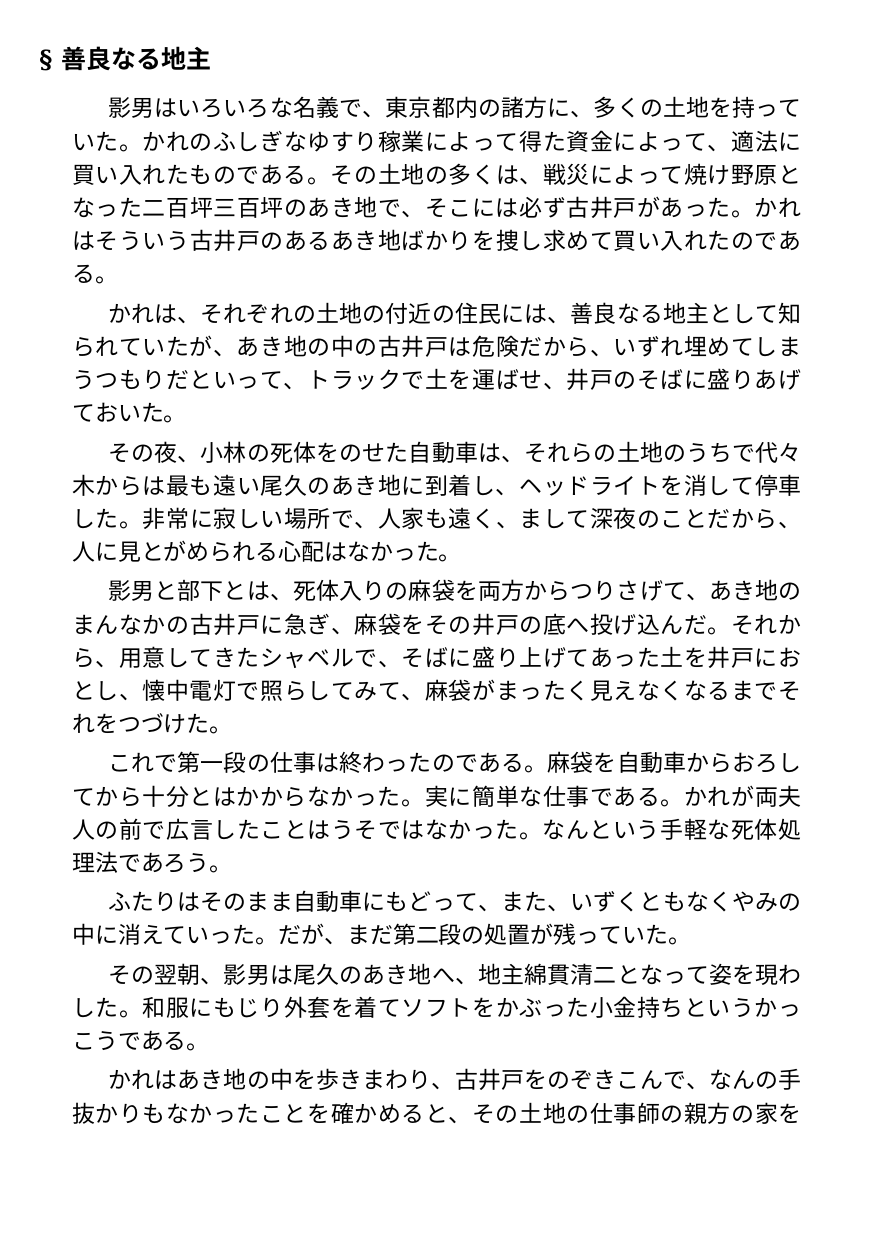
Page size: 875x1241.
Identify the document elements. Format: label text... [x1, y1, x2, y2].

text かれは、それぞれの土地の付近の住民には、善良なる地主として知られていたが、あき地の中の古井戸は危険だから、いずれ埋めてしまうつもりだといって、トラックで土を運ばせ、井戸のそばに盛りあげておいた。 [72, 296, 802, 428]
text 影男はいろいろな名義で、東京都内の諸方に、多くの土地を持っていた。かれのふしぎなゆすり稼業によって得た資金によって、適法に買い入れたものである。その土地の多くは、戦災によって焼け野原となった二百坪三百坪のあき地で、そこには必ず古井戸があった。かれはそういう古井戸のあるあき地ばかりを捜し求めて買い入れたのである。 [72, 90, 802, 289]
text その夜、小林の死体をのせた自動車は、それらの土地のうちで代々木からは最も遠い尾久のあき地に到着し、ヘッドライトを消して停車した。非常に寂しい場所で、人家も遠く、まして深夜のことだから、人に見とがめられる心配はなかった。 [72, 434, 802, 567]
text ふたりはそのまま自動車にもどって、また、いずくともなくやみの中に消えていった。だが、まだ第二段の処置が残っていた。 [72, 884, 802, 951]
subtitle § 善良なる地主 [36, 36, 838, 78]
text 影男と部下とは、死体入りの麻袋を両方からつりさげて、あき地のまんなかの古井戸に急ぎ、麻袋をその井戸の底へ投げ込んだ。それから、用意してきたシャベルで、そばに盛り上げてあった土を井戸におとし、懐中電灯で照らしてみて、麻袋がまったく見えなくなるまでそれをつづけた。 [72, 573, 802, 739]
text これで第一段の仕事は終わったのである。麻袋を自動車からおろしてから十分とはかからなかった。実に簡単な仕事である。かれが両夫人の前で広言したことはうそではなかった。なんという手軽な死体処理法であろう。 [72, 745, 802, 878]
text その翌朝、影男は尾久のあき地へ、地主綿貫清二となって姿を現わした。和服にもじり外套を着てソフトをかぶった小金持ちというかっこうである。 [72, 957, 802, 1056]
text かれはあき地の中を歩きまわり、古井戸をのぞきこんで、なんの手抜かりもなかったことを確かめると、その土地の仕事師の親方の家を [72, 1062, 802, 1129]
